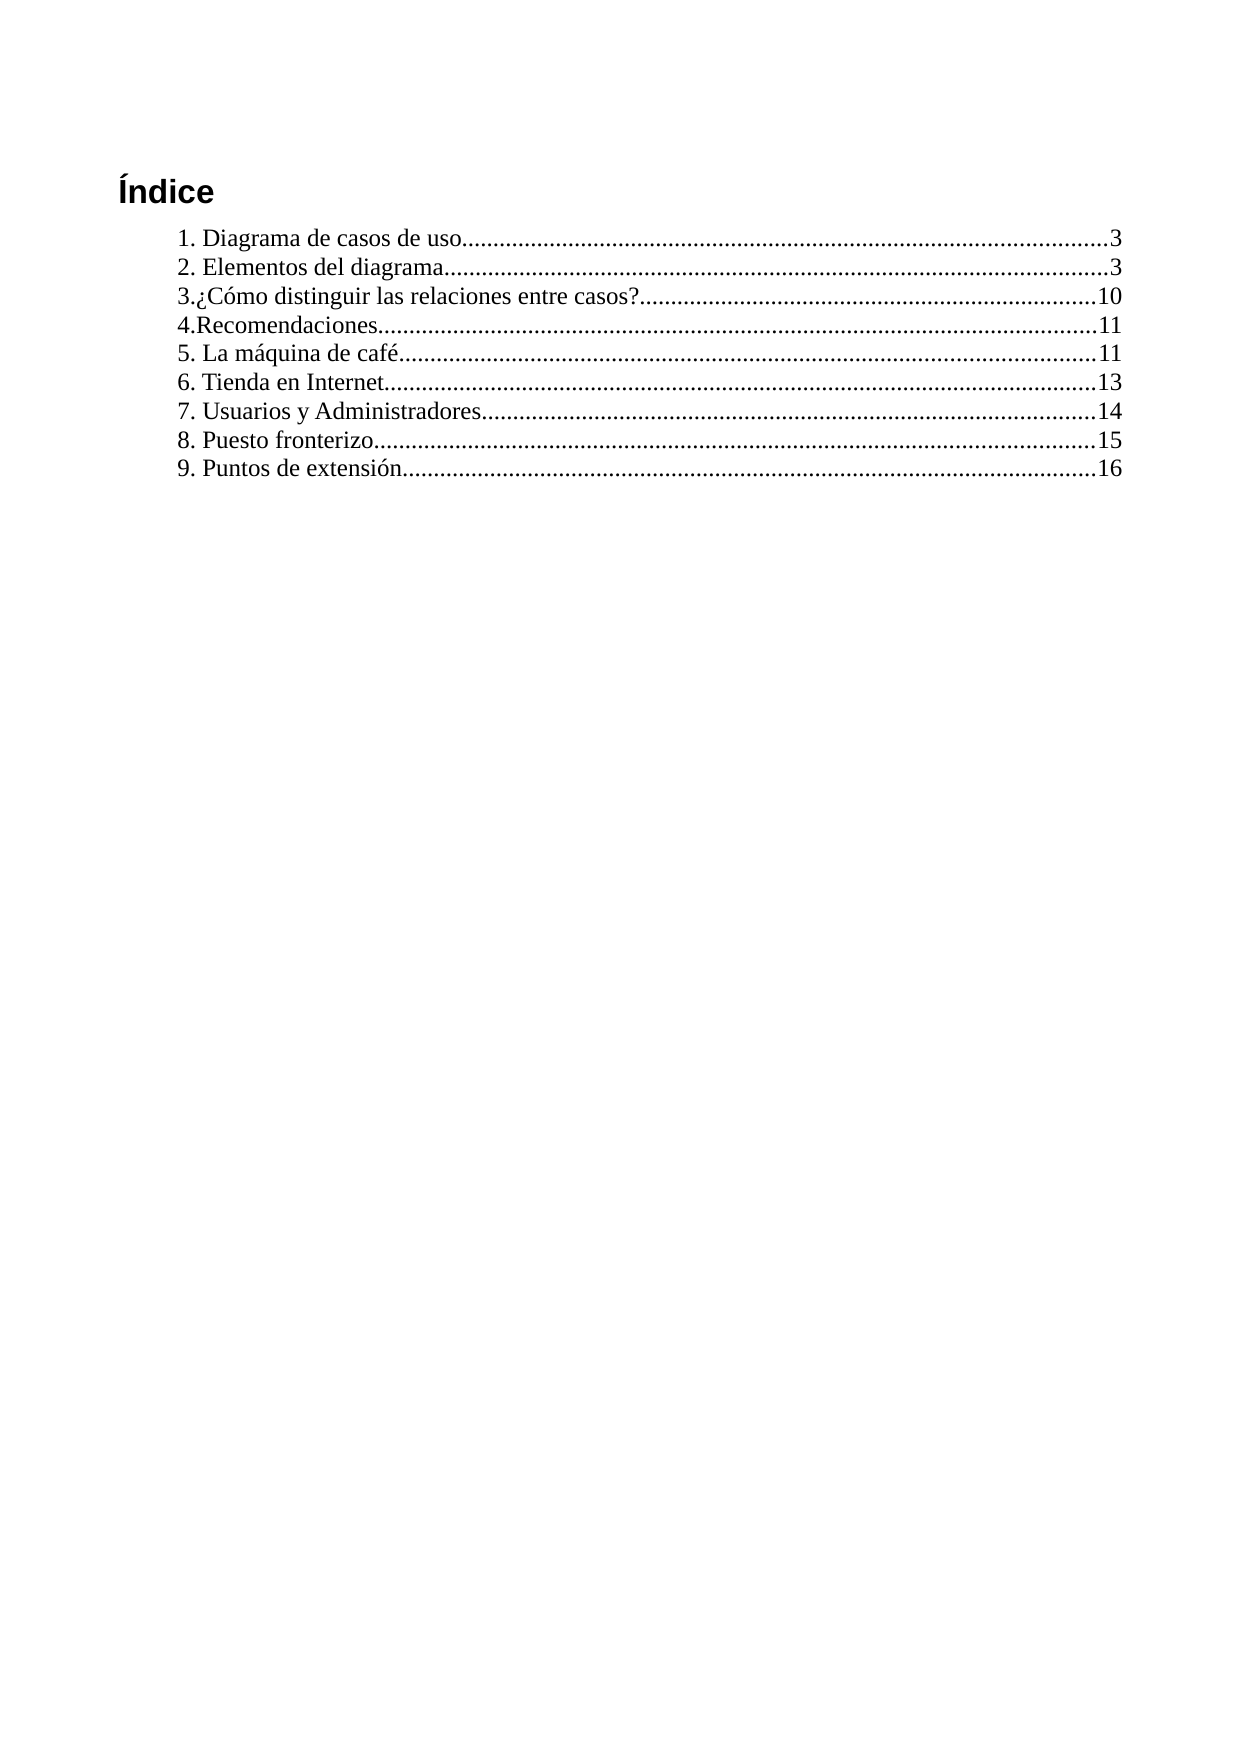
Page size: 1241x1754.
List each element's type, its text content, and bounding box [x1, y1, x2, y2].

text 2. Elementos del diagrama 3 [177, 252, 1122, 281]
text 5. La máquina de café 11 [177, 338, 1122, 367]
subtitle Índice [118, 173, 1122, 211]
text 7. Usuarios y Administradores 14 [177, 396, 1122, 425]
text 8. Puesto fronterizo 15 [177, 425, 1122, 453]
text 9. Puntos de extensión 16 [177, 453, 1122, 482]
text 1. Diagrama de casos de uso 3 [177, 223, 1122, 252]
text 3.¿Cómo distinguir las relaciones entre casos? 10 [177, 281, 1122, 310]
text 4.Recomendaciones 11 [177, 310, 1122, 338]
text 6. Tienda en Internet 13 [177, 367, 1122, 396]
